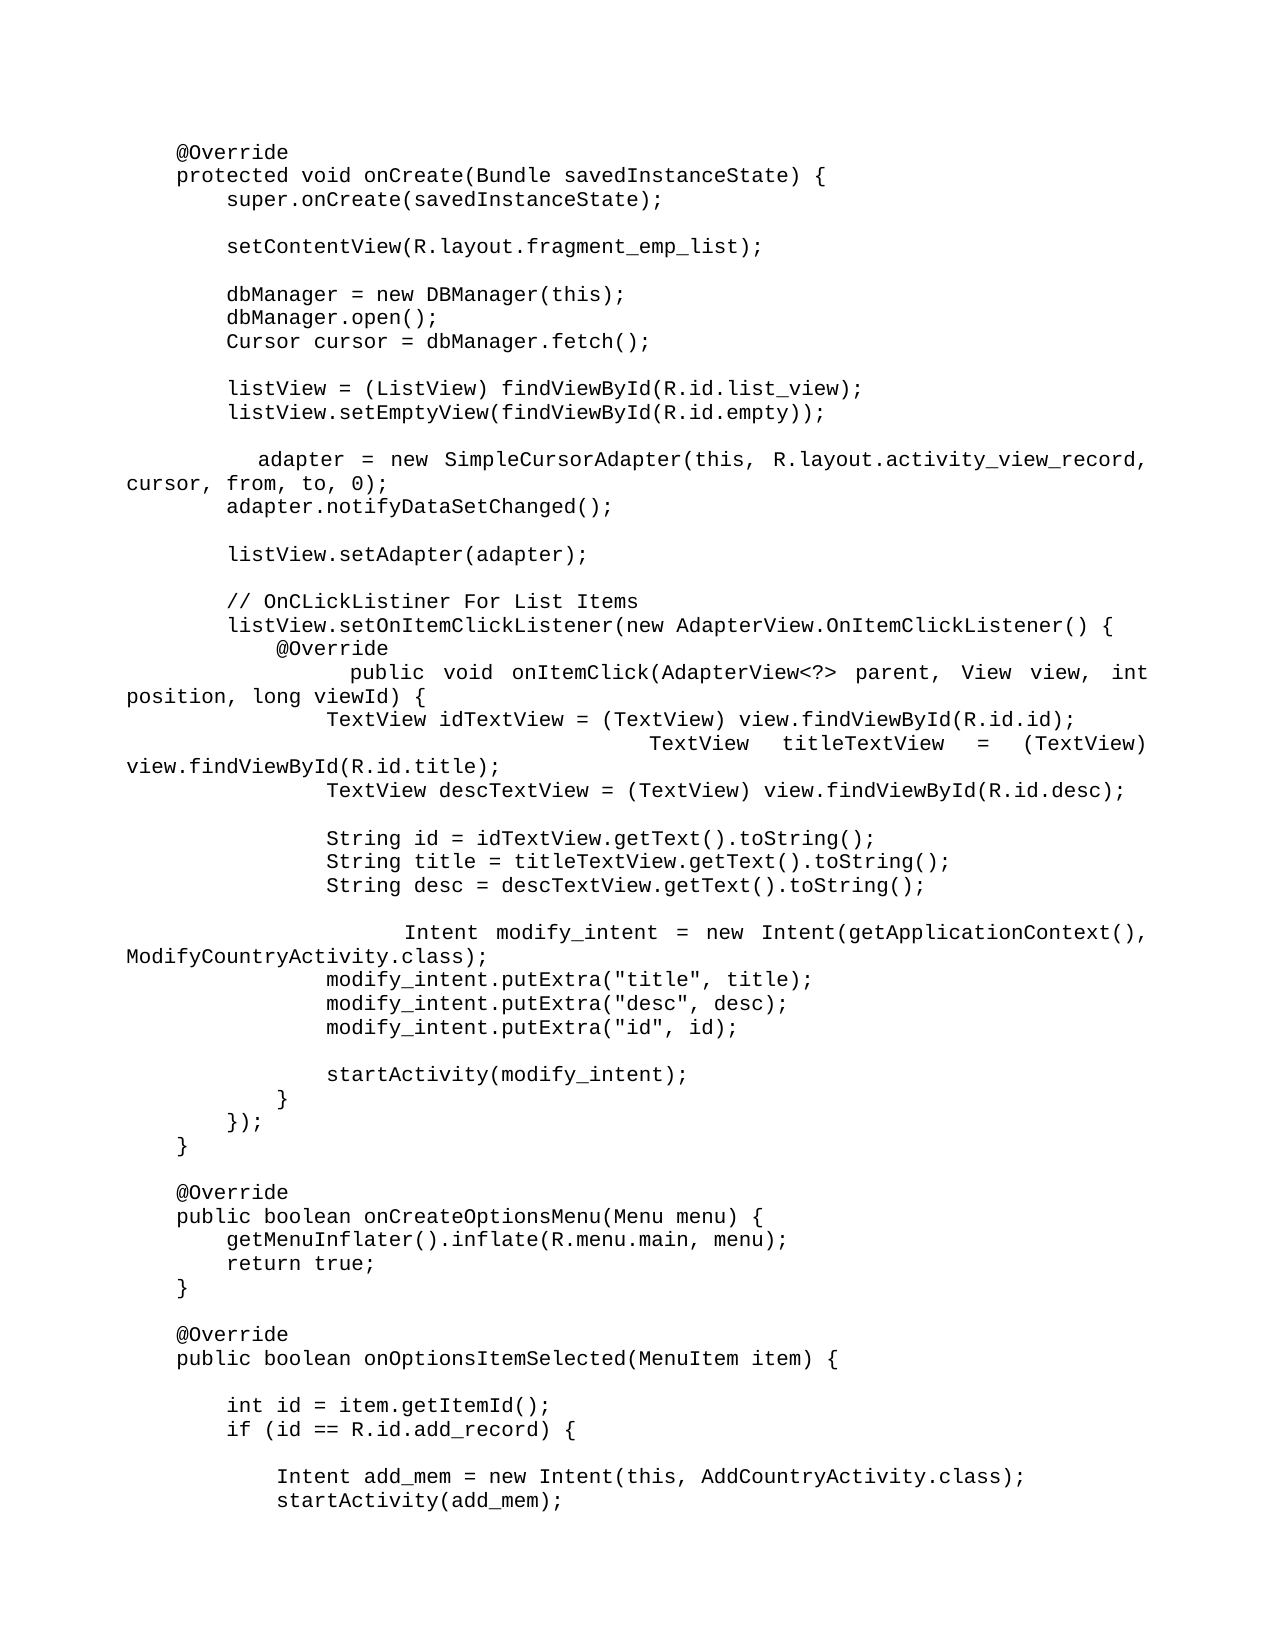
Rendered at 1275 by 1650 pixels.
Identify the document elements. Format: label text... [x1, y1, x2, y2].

text Cursor cursor = dbManager.fetch(); [126, 331, 1149, 354]
text @Override [126, 1182, 1149, 1206]
text Intent add_mem = new Intent(this, AddCountryActivity.class); [126, 1466, 1149, 1489]
text listView = (ListView) findViewById(R.id.list_view); [126, 378, 1149, 402]
text setContentView(R.layout.fragment_emp_list); [126, 236, 1149, 260]
text listView.setEmptyView(findViewById(R.id.empty)); [126, 402, 1149, 426]
text TextView titleTextView = (TextView) view.findViewById(R.id.title); [126, 733, 1149, 780]
text @Override [126, 638, 1149, 662]
text String title = titleTextView.getText().toString(); [126, 851, 1149, 875]
text dbManager = new DBManager(this); [126, 284, 1149, 307]
text } [126, 1277, 1149, 1300]
text super.onCreate(savedInstanceState); [126, 189, 1149, 213]
text // OnCLickListiner For List Items [126, 591, 1149, 615]
text public void onItemClick(AdapterView<?> parent, View view, int position, long viewId) { [126, 662, 1149, 709]
text protected void onCreate(Bundle savedInstanceState) { [126, 165, 1149, 189]
text Intent modify_intent = new Intent(getApplicationContext(), ModifyCountryActivity.class); [126, 922, 1149, 969]
text TextView idTextView = (TextView) view.findViewById(R.id.id); [126, 709, 1149, 733]
text startActivity(modify_intent); [126, 1064, 1149, 1088]
text adapter.notifyDataSetChanged(); [126, 496, 1149, 520]
text int id = item.getItemId(); [126, 1395, 1149, 1419]
text String id = idTextView.getText().toString(); [126, 827, 1149, 851]
text } [126, 1088, 1149, 1111]
text modify_intent.putExtra("desc", desc); [126, 993, 1149, 1017]
text getMenuInflater().inflate(R.menu.main, menu); [126, 1229, 1149, 1253]
text String desc = descTextView.getText().toString(); [126, 875, 1149, 898]
text @Override [126, 142, 1149, 165]
text return true; [126, 1253, 1149, 1277]
text }); [126, 1111, 1149, 1135]
text TextView descTextView = (TextView) view.findViewById(R.id.desc); [126, 780, 1149, 804]
text dbManager.open(); [126, 307, 1149, 331]
text @Override [126, 1324, 1149, 1348]
text listView.setOnItemClickListener(new AdapterView.OnItemClickListener() { [126, 615, 1149, 638]
text adapter = new SimpleCursorAdapter(this, R.layout.activity_view_record, cursor, from, to, 0); [126, 449, 1149, 496]
text if (id == R.id.add_record) { [126, 1419, 1149, 1442]
text public boolean onOptionsItemSelected(MenuItem item) { [126, 1348, 1149, 1371]
text startActivity(add_mem); [126, 1489, 1149, 1513]
text public boolean onCreateOptionsMenu(Menu menu) { [126, 1206, 1149, 1229]
text modify_intent.putExtra("id", id); [126, 1017, 1149, 1040]
text } [126, 1135, 1149, 1158]
text modify_intent.putExtra("title", title); [126, 969, 1149, 993]
text listView.setAdapter(adapter); [126, 544, 1149, 567]
